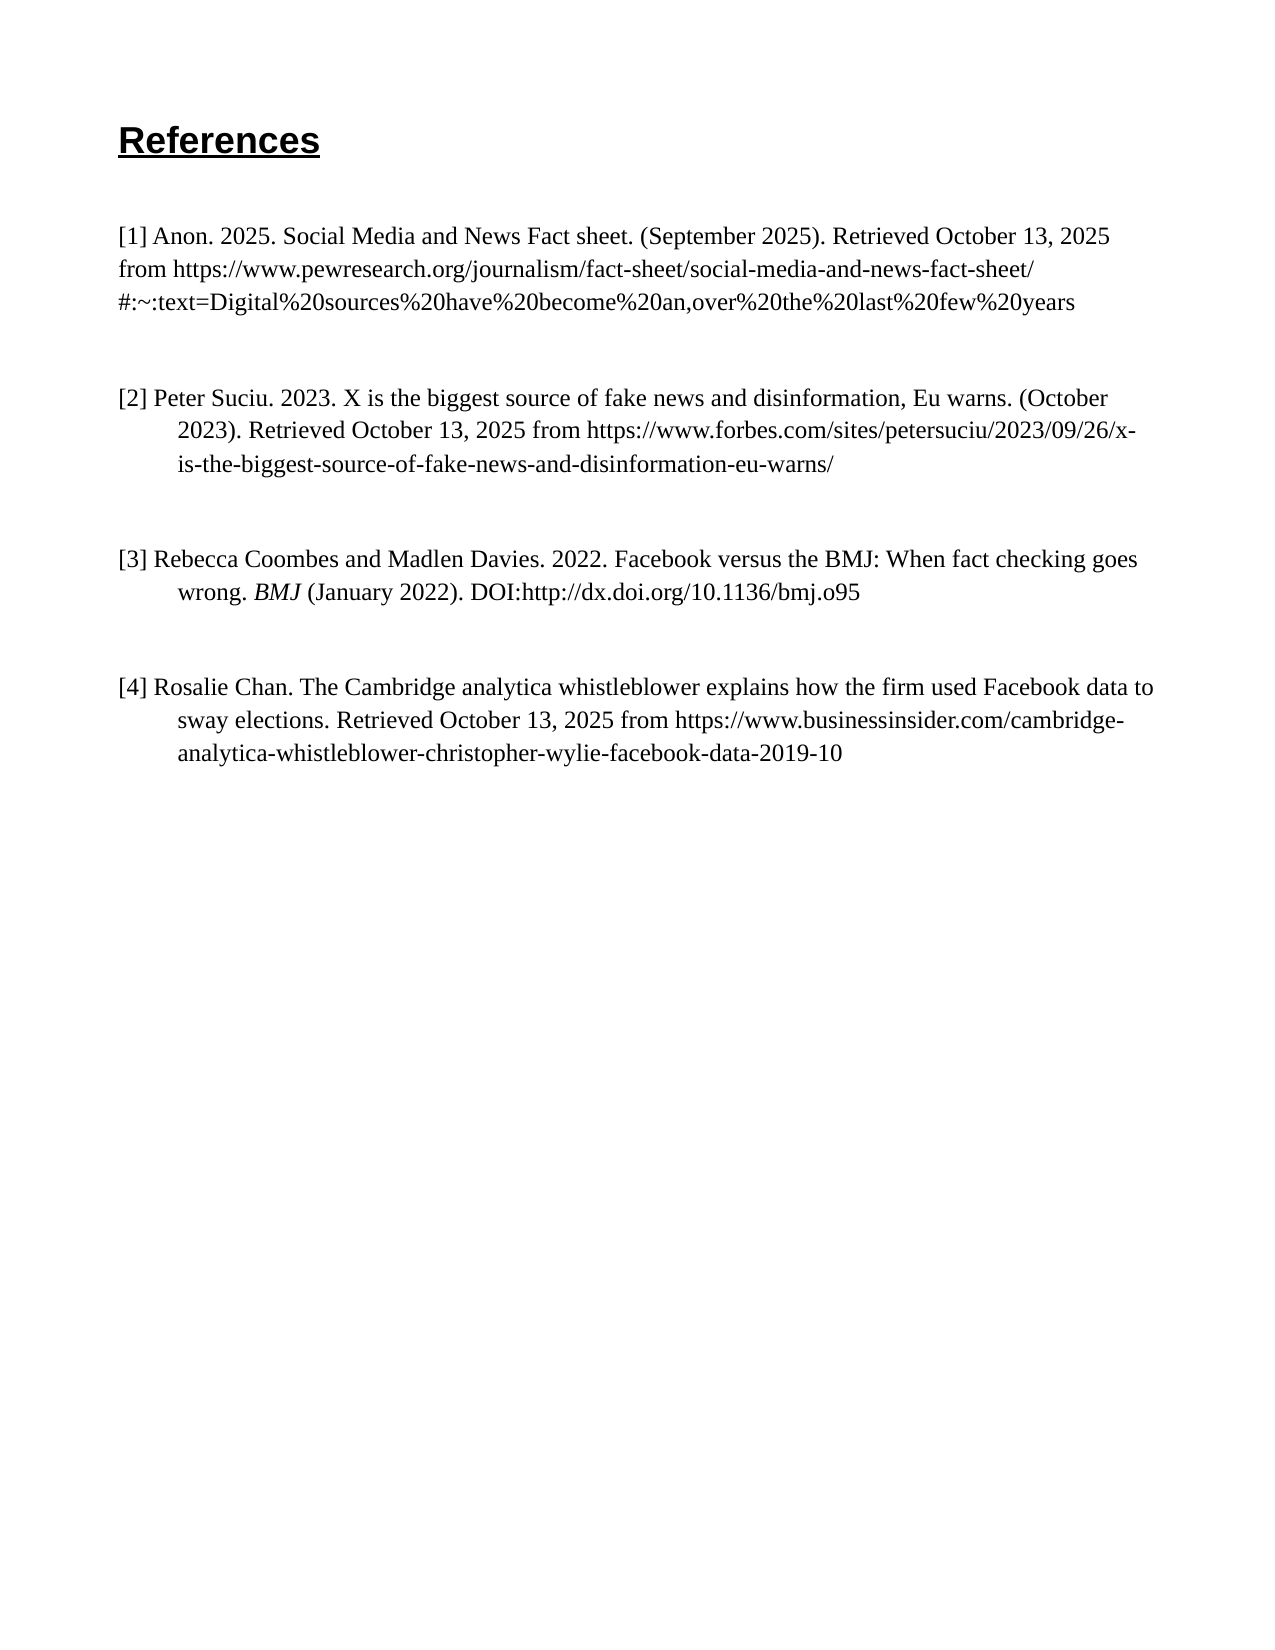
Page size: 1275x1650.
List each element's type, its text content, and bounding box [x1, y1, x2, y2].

text [1] Anon. 2025. Social Media and News Fact sheet. (September 2025). Retrieved October 13, 2025 from https://www.pewresearch.org/journalism/fact-sheet/social-media-and-news-fact-sheet/#:~:text=Digital%20sources%20have%20become%20an,over%20the%20last%20few%20years [118, 221, 1157, 316]
text [4] Rosalie Chan. The Cambridge analytica whistleblower explains how the firm used Facebook data to sway elections. Retrieved October 13, 2025 from https://www.businessinsider.com/cambridge-analytica-whistleblower-christopher-wylie-facebook-data-2019-10 [118, 672, 1157, 767]
subtitle References [118, 118, 1157, 161]
text [2] Peter Suciu. 2023. X is the biggest source of fake news and disinformation, Eu warns. (October 2023). Retrieved October 13, 2025 from https://www.forbes.com/sites/petersuciu/2023/09/26/x-is-the-biggest-source-of-fake-news-and-disinformation-eu-warns/ [118, 383, 1157, 477]
text [3] Rebecca Coombes and Madlen Davies. 2022. Facebook versus the BMJ: When fact checking goes wrong. BMJ (January 2022). DOI:http://dx.doi.org/10.1136/bmj.o95 [118, 544, 1157, 606]
